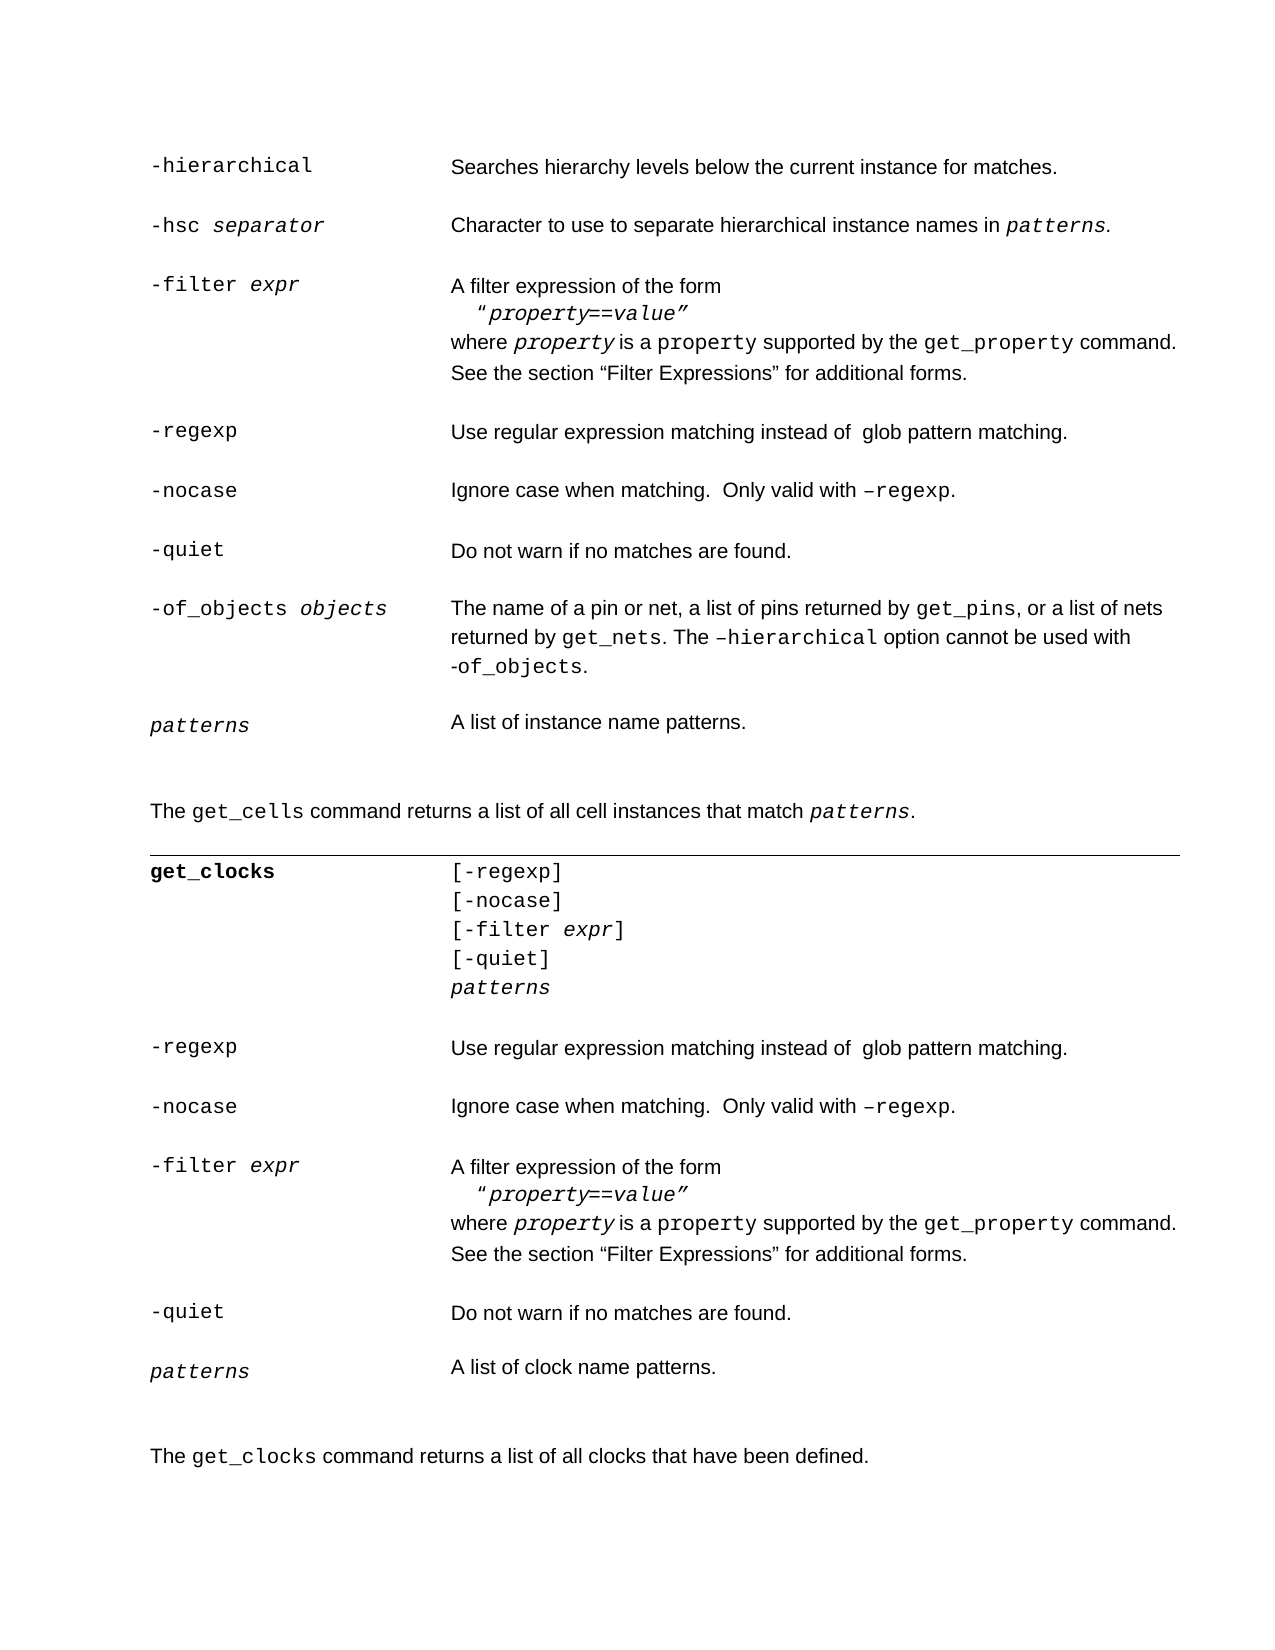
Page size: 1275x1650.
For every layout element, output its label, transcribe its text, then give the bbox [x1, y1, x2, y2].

table_cell -nocase [150, 1090, 451, 1149]
table_header get_clocks [150, 856, 451, 1031]
table_cell -quiet [150, 533, 451, 592]
table_cell Do not warn if no matches are found. [451, 1296, 1180, 1355]
table_cell -regexp [150, 415, 451, 474]
text The get_clocks command returns a list of all clocks that have been defined. [150, 1444, 1180, 1470]
table_cell A list of clock name patterns. [451, 1355, 1180, 1414]
table_cell Character to use to separate hierarchical instance names in patterns. [451, 209, 1180, 268]
table_cell -quiet [150, 1296, 451, 1355]
table_cell A filter expression of the form “property==value” where property is a property supported by the get_property command. See the section “Filter Expressions” for additional forms. [451, 268, 1180, 415]
table_cell A list of instance name patterns. [451, 710, 1180, 769]
table_cell A filter expression of the form “property==value” where property is a property supported by the get_property command. See the section “Filter Expressions” for additional forms. [451, 1149, 1180, 1296]
table_cell patterns [150, 1355, 451, 1414]
table_cell Ignore case when matching. Only valid with –regexp. [451, 474, 1180, 533]
table_cell Ignore case when matching. Only valid with –regexp. [451, 1090, 1180, 1149]
table_cell Use regular expression matching instead of glob pattern matching. [451, 1031, 1180, 1090]
table_header [-regexp] [-nocase] [-filter expr] [-quiet] patterns [451, 856, 1180, 1031]
table_cell patterns [150, 710, 451, 769]
table_cell -regexp [150, 1031, 451, 1090]
table_cell -filter expr [150, 1149, 451, 1296]
table_cell -filter expr [150, 268, 451, 415]
table_cell -of_objects objects [150, 593, 451, 710]
table_cell Searches hierarchy levels below the current instance for matches. [451, 150, 1180, 209]
table_cell Do not warn if no matches are found. [451, 533, 1180, 592]
table_cell -hsc separator [150, 209, 451, 268]
table_cell -nocase [150, 474, 451, 533]
table_cell The name of a pin or net, a list of pins returned by get_pins, or a list of nets returned by get_nets. The –hierarchical option cannot be used with ‑of_objects. [451, 593, 1180, 710]
table_cell Use regular expression matching instead of glob pattern matching. [451, 415, 1180, 474]
text The get_cells command returns a list of all cell instances that match patterns. [150, 799, 1180, 825]
table_cell -hierarchical [150, 150, 451, 209]
